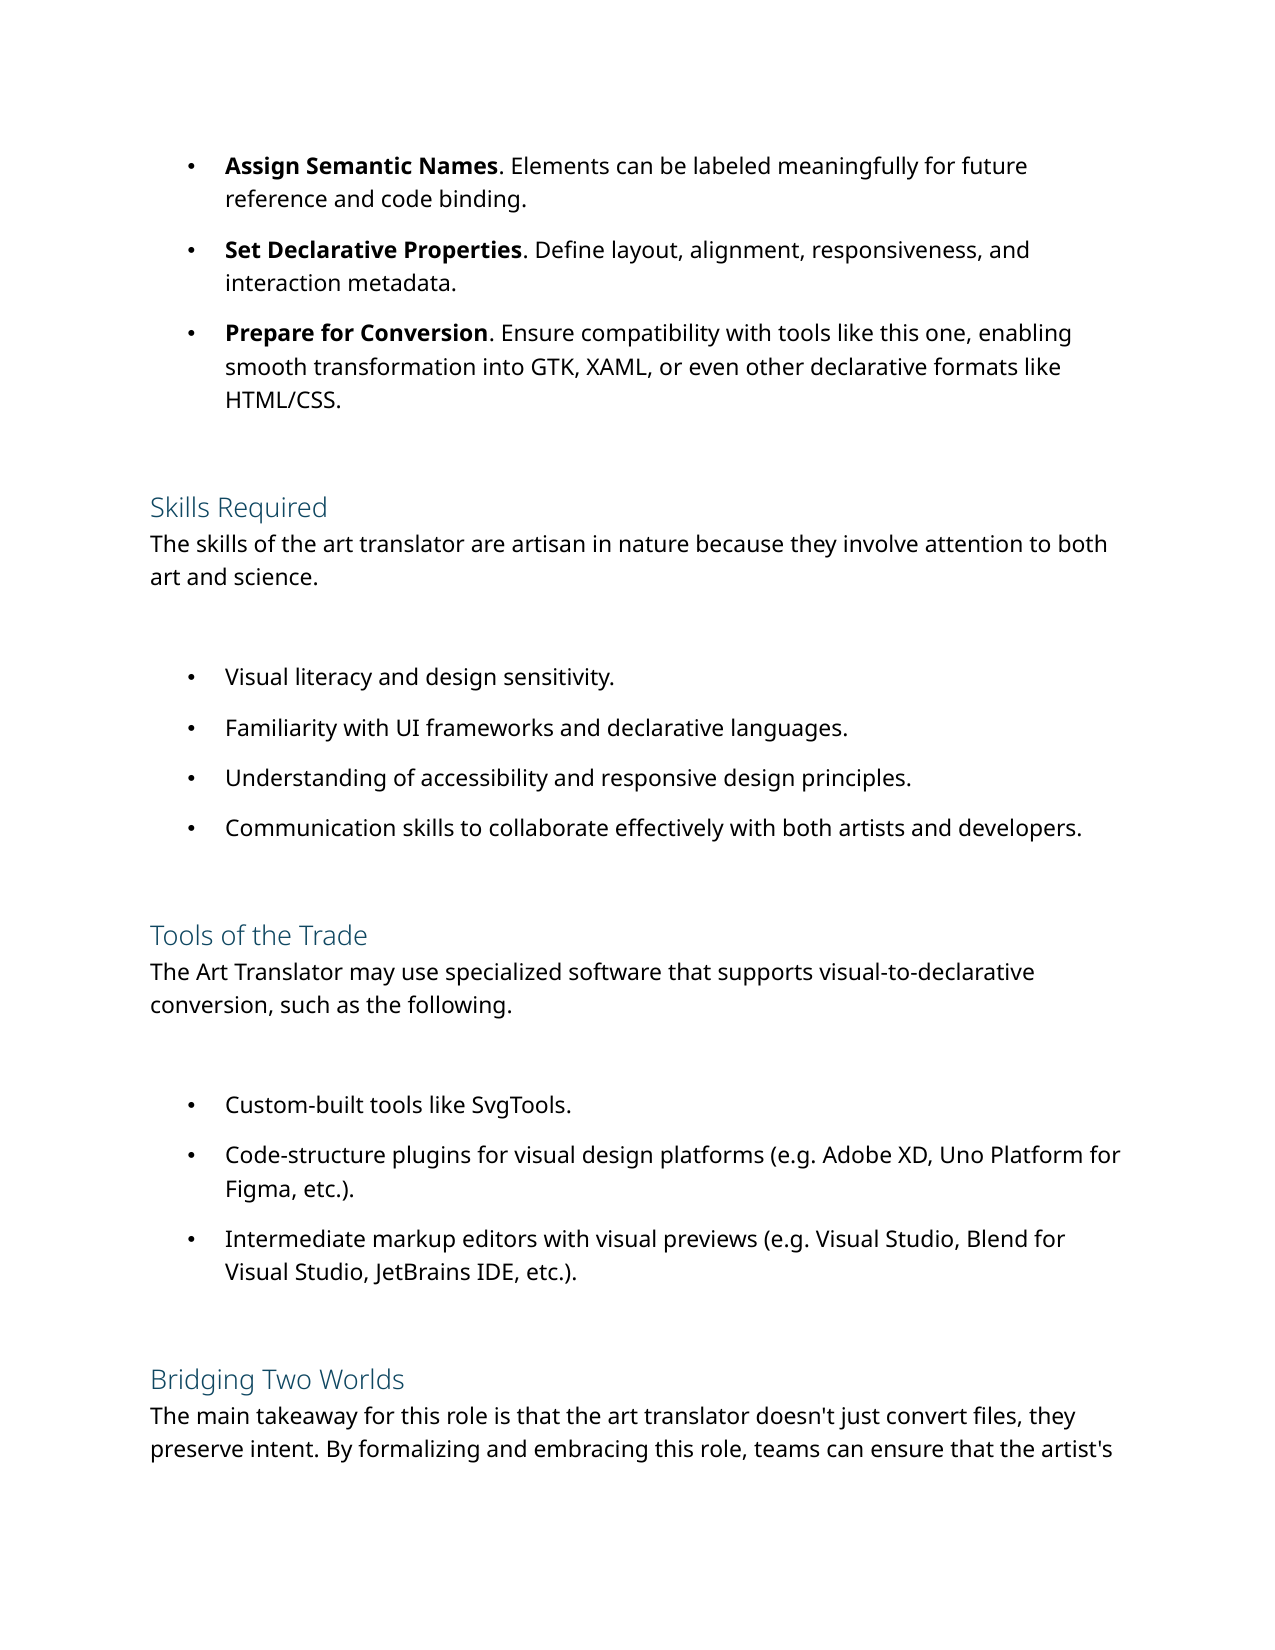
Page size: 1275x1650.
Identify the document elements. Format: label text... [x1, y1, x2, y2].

text The Art Translator may use specialized software that supports visual-to-declarative conversion, such as the following. [150, 955, 1125, 1020]
subtitle Tools of the Trade [150, 916, 1125, 953]
list Communication skills to collaborate effectively with both artists and developers. [187, 812, 1125, 843]
list Intermediate markup editors with visual previews (e.g. Visual Studio, Blend for Visual Studio, JetBrains IDE, etc.). [187, 1223, 1125, 1287]
text The skills of the art translator are artisan in nature because they involve attention to both art and science. [150, 528, 1125, 592]
list Prepare for Conversion. Ensure compatibility with tools like this one, enabling smooth transformation into GTK, XAML, or even other declarative formats like HTML/CSS. [187, 317, 1125, 415]
list Custom-built tools like SvgTools. [187, 1089, 1125, 1120]
text The main takeaway for this role is that the art translator doesn't just convert files, they preserve intent. By formalizing and embracing this role, teams can ensure that the artist's [150, 1400, 1125, 1464]
list Understanding of accessibility and responsive design principles. [187, 762, 1125, 793]
list Assign Semantic Names. Elements can be labeled meaningfully for future reference and code binding. [187, 150, 1125, 215]
list Set Declarative Properties. Define layout, alignment, responsiveness, and interaction metadata. [187, 233, 1125, 298]
subtitle Skills Required [150, 488, 1125, 525]
list Familiarity with UI frameworks and declarative languages. [187, 711, 1125, 743]
subtitle Bridging Two Worlds [150, 1361, 1125, 1397]
list Visual literacy and design sensitivity. [187, 661, 1125, 693]
list Code-structure plugins for visual design platforms (e.g. Adobe XD, Uno Platform for Figma, etc.). [187, 1139, 1125, 1204]
